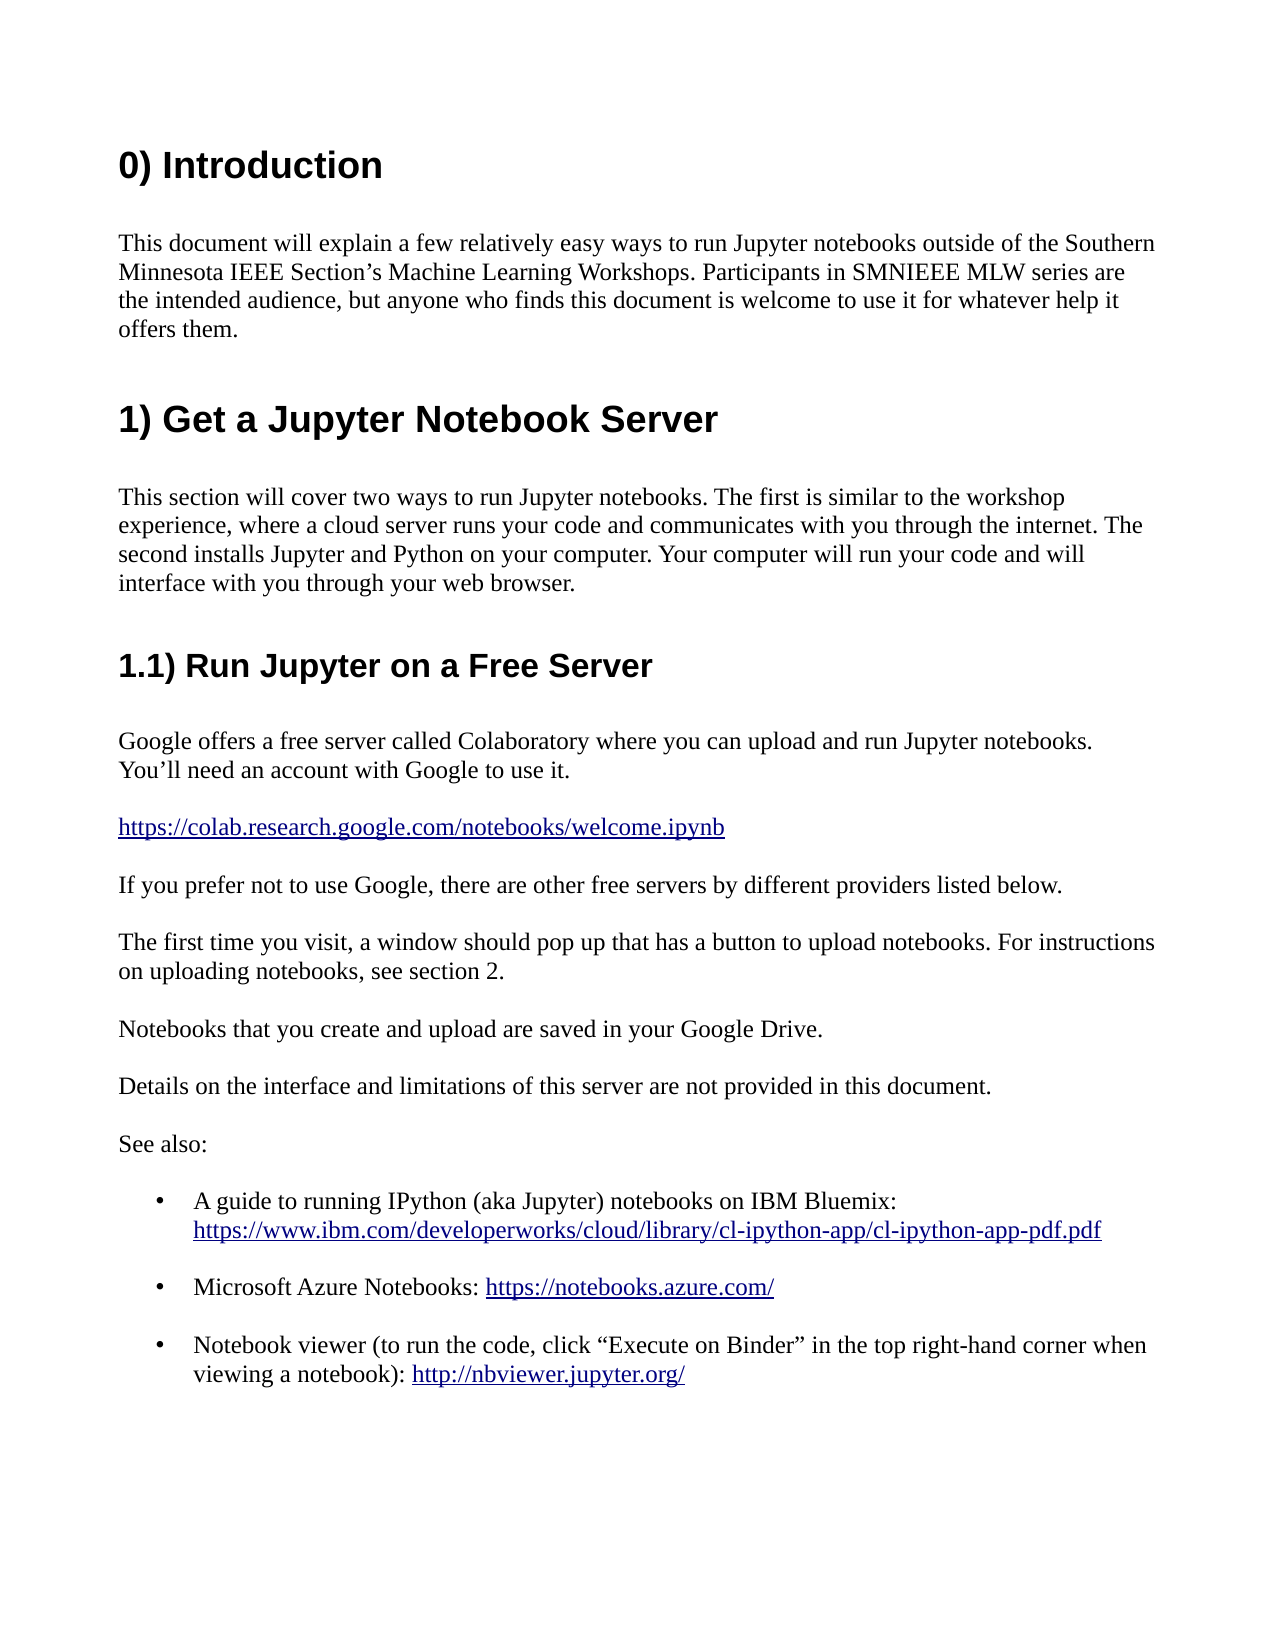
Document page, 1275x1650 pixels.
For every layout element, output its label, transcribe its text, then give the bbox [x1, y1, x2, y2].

list Microsoft Azure Notebooks: https://notebooks.azure.com/ [156, 1272, 1157, 1301]
text This section will cover two ways to run Jupyter notebooks. The first is similar to the workshop experience, where a cloud server runs your code and communicates with you through the internet. The second installs Jupyter and Python on your computer. Your computer will run your code and will interface with you through your web browser. [118, 482, 1157, 597]
text Google offers a free server called Colaboratory where you can upload and run Jupyter notebooks. You’ll need an account with Google to use it. [118, 726, 1157, 784]
text The first time you visit, a window should pop up that has a button to upload notebooks. For instructions on uploading notebooks, see section 2. [118, 927, 1157, 985]
text If you prefer not to use Google, there are other free servers by different providers listed below. [118, 870, 1157, 899]
text Notebooks that you create and upload are saved in your Google Drive. [118, 1014, 1157, 1042]
list A guide to running IPython (aka Jupyter) notebooks on IBM Bluemix: https://www.ibm.com/developerworks/cloud/library/cl-ipython-app/cl-ipython-app-pdf.pdf [156, 1186, 1157, 1244]
subtitle 1) Get a Jupyter Notebook Server [118, 397, 1157, 440]
subtitle 0) Introduction [118, 143, 1157, 187]
text See also: [118, 1129, 1157, 1157]
text https://colab.research.google.com/notebooks/welcome.ipynb [118, 812, 1157, 841]
subtitle 1.1) Run Jupyter on a Free Server [118, 646, 1157, 685]
text Details on the interface and limitations of this server are not provided in this document. [118, 1071, 1157, 1100]
list Notebook viewer (to run the code, click “Execute on Binder” in the top right-hand corner when viewing a notebook): http://nbviewer.jupyter.org/ [156, 1330, 1157, 1387]
text This document will explain a few relatively easy ways to run Jupyter notebooks outside of the Southern Minnesota IEEE Section’s Machine Learning Workshops. Participants in SMNIEEE MLW series are the intended audience, but anyone who finds this document is welcome to use it for whatever help it offers them. [118, 228, 1157, 343]
